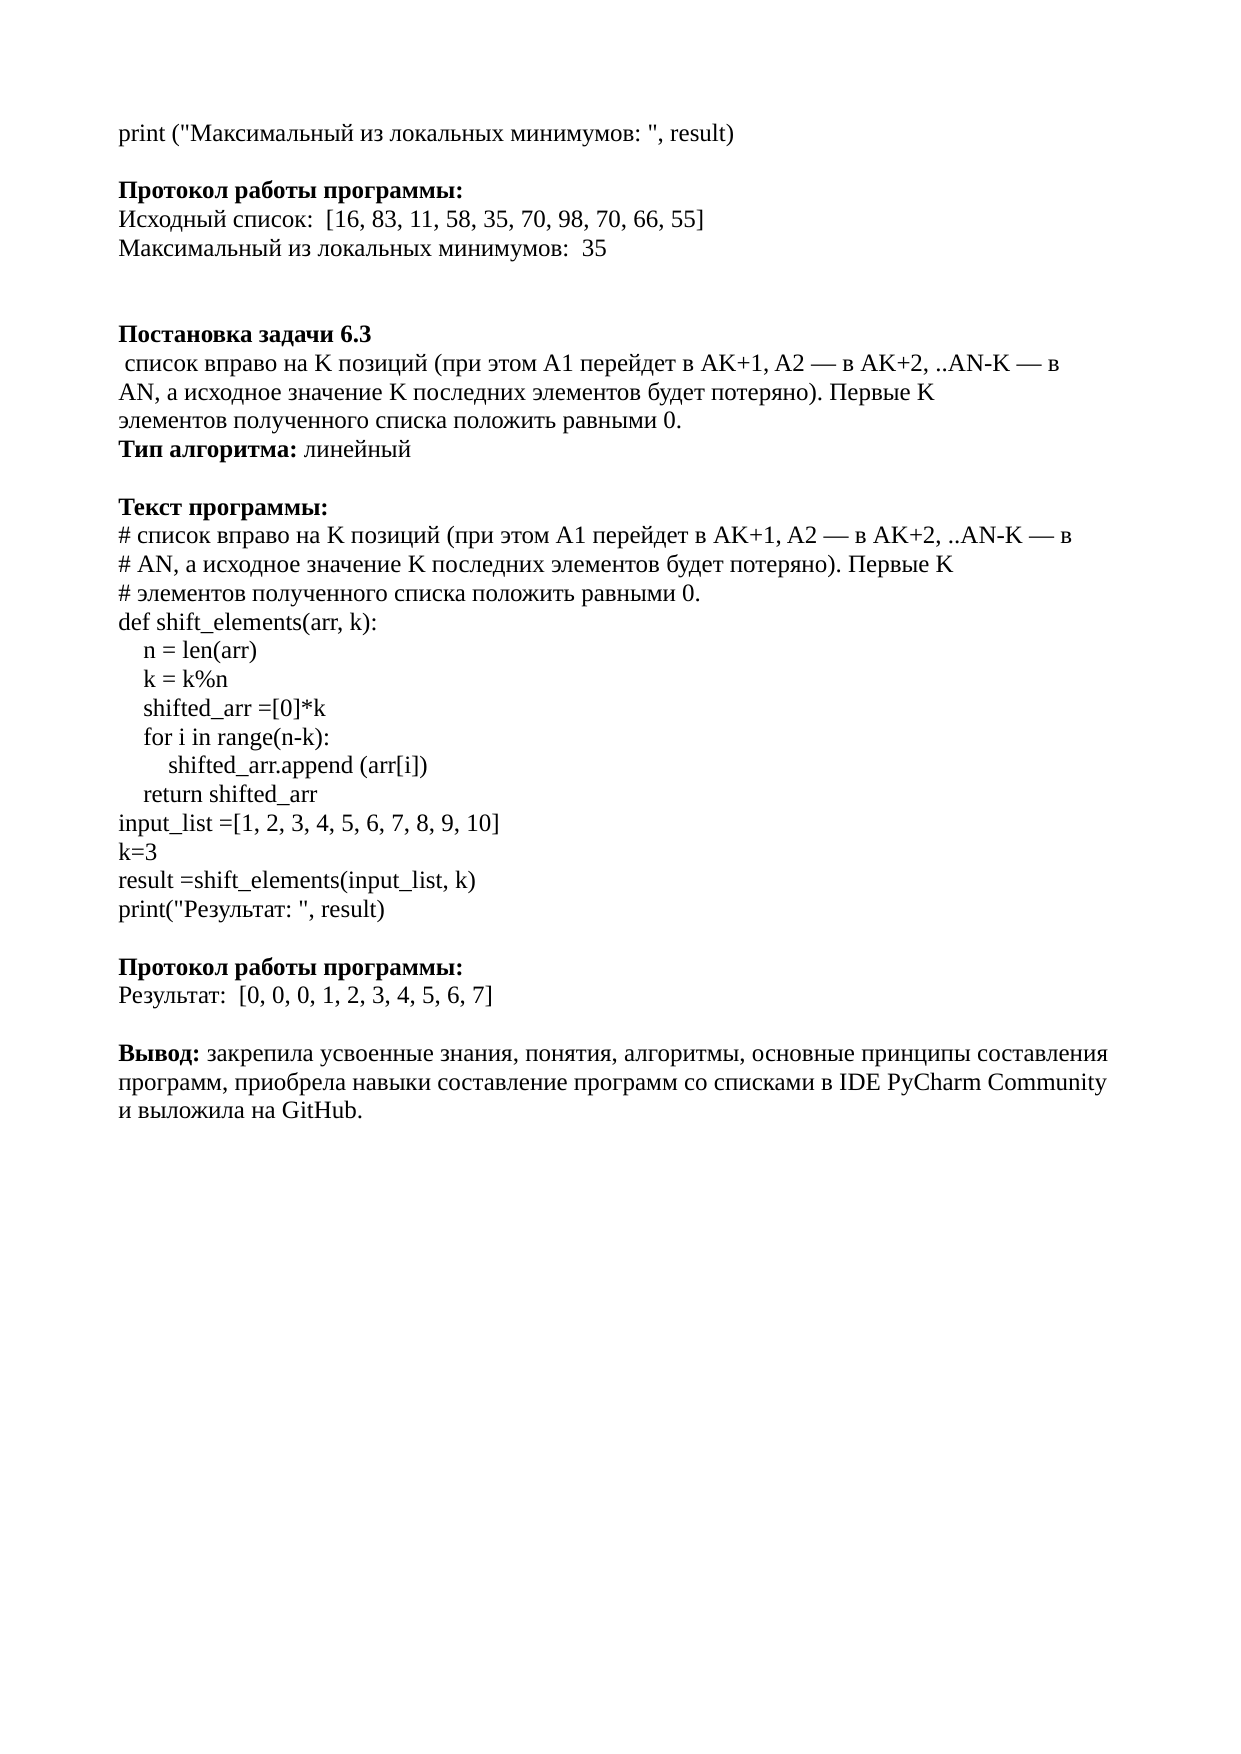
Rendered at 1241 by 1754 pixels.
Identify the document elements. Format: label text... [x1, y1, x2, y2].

text Результат: [0, 0, 0, 1, 2, 3, 4, 5, 6, 7] [118, 981, 1122, 1009]
text список вправо на K позиций (при этом A1 перейдет в AK+1, A2 — в AK+2, ..AN-K — в AN, а исходное значение K последних элементов будет потеряно). Первые K элементов полученного списка положить равными 0. [118, 348, 1122, 434]
text # список вправо на K позиций (при этом A1 перейдет в AK+1, A2 — в AK+2, ..AN-K — в # AN, а исходное значение K последних элементов будет потеряно). Первые K # элементов полученного списка положить равными 0. def shift_elements(arr, k): n = len(arr) k = k%n shifted_arr =[0]*k for i in range(n-k): shifted_arr.append (arr[i]) return shifted_arr input_list =[1, 2, 3, 4, 5, 6, 7, 8, 9, 10] k=3 result =shift_elements(input_list, k) print("Результат: ", result) [118, 521, 1122, 923]
text Протокол работы программы: [118, 176, 1122, 204]
text Постановка задачи 6.3 [118, 319, 1122, 348]
text Вывод: закрепила усвоенные знания, понятия, алгоритмы, основные принципы составления программ, приобрела навыки составление программ со списками в IDE PyCharm Community и выложила на GitHub. [118, 1038, 1122, 1124]
text print ("Максимальный из локальных минимумов: ", result) [118, 118, 1122, 147]
text Текст программы: [118, 492, 1122, 521]
text Максимальный из локальных минимумов: 35 [118, 233, 1122, 262]
text Тип алгоритма: линейный [118, 434, 1122, 463]
text Исходный список: [16, 83, 11, 58, 35, 70, 98, 70, 66, 55] [118, 204, 1122, 233]
text Протокол работы программы: [118, 952, 1122, 981]
